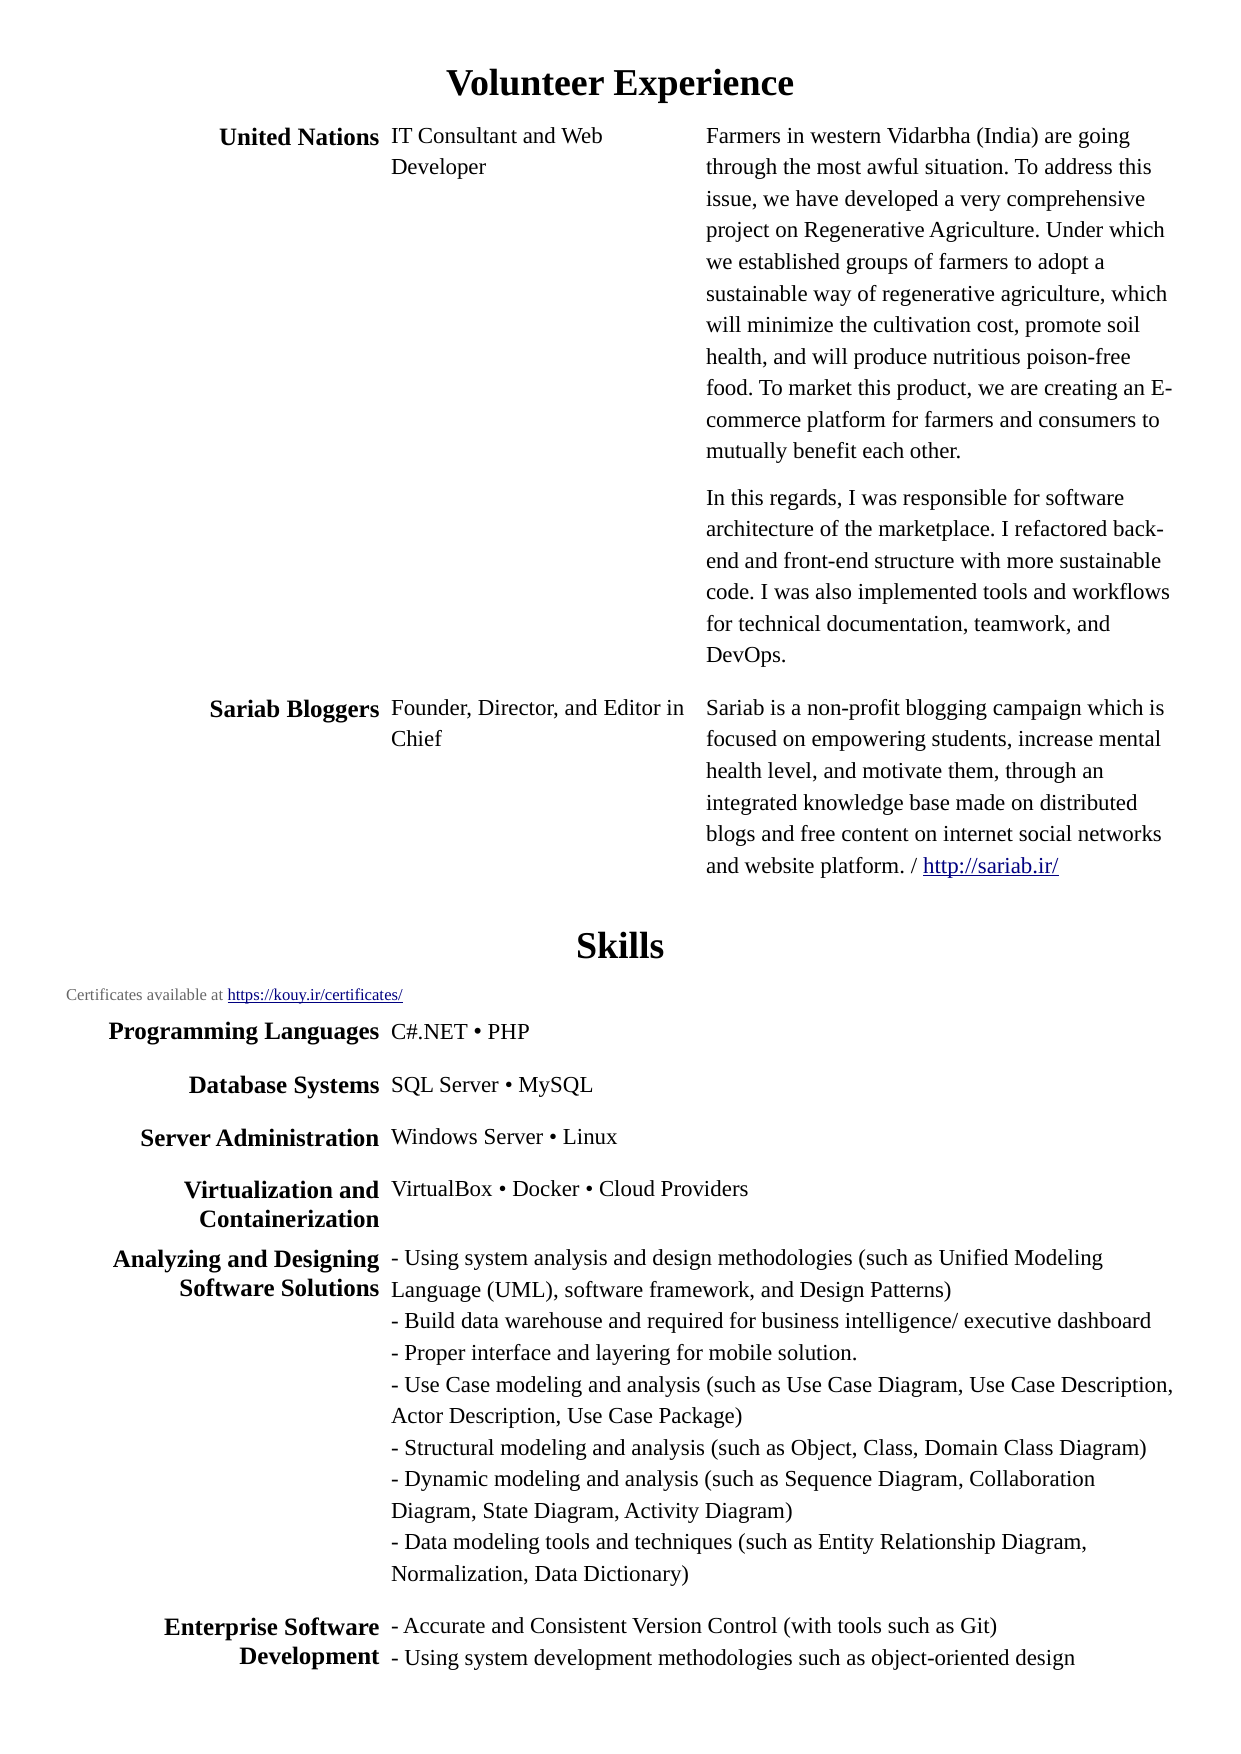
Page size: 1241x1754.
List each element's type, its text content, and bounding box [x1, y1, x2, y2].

table_header United Nations [60, 116, 385, 688]
table_header IT Consultant and Web Developer [385, 116, 700, 688]
table_cell - Accurate and Consistent Version Control (with tools such as Git) - Using system development methodologies such as object-oriented design [385, 1607, 1180, 1676]
table_header Farmers in western Vidarbha (India) are going through the most awful situation. To address this issue, we have developed a very comprehensive project on Regenerative Agriculture. Under which we established groups of farmers to adopt a sustainable way of regenerative agriculture, which will minimize the cultivation cost, promote soil health, and will produce nutritious poison-free food. To market this product, we are creating an E-commerce platform for farmers and consumers to mutually benefit each other. In this regards, I was responsible for software architecture of the marketplace. I refactored back-end and front-end structure with more sustainable code. I was also implemented tools and workflows for technical documentation, teamwork, and DevOps. [700, 116, 1180, 688]
table_cell Enterprise Software Development [60, 1607, 385, 1676]
table_cell - Using system analysis and design methodologies (such as Unified Modeling Language (UML), software framework, and Design Patterns) - Build data warehouse and required for business intelligence/ executive dashboard - Proper interface and layering for mobile solution. - Use Case modeling and analysis (such as Use Case Diagram, Use Case Description, Actor Description, Use Case Package) - Structural modeling and analysis (such as Object, Class, Domain Class Diagram) - Dynamic modeling and analysis (such as Sequence Diagram, Collaboration Diagram, State Diagram, Activity Diagram) - Data modeling tools and techniques (such as Entity Relationship Diagram, Normalization, Data Dictionary) [385, 1239, 1180, 1607]
subtitle Skills [60, 923, 1180, 967]
table_cell VirtualBox • Docker • Cloud Providers [385, 1170, 1180, 1239]
table_cell Sariab Bloggers [60, 688, 385, 898]
table_cell Analyzing and Designing Software Solutions [60, 1239, 385, 1607]
table_cell Server Administration [60, 1117, 385, 1170]
table_cell Sariab is a non-profit blogging campaign which is focused on empowering students, increase mental health level, and motivate them, through an integrated knowledge base made on distributed blogs and free content on internet social networks and website platform. / http://sariab.ir/ [700, 688, 1180, 898]
table_cell C#.NET • PHP [385, 1010, 1180, 1065]
table_cell Founder, Director, and Editor in Chief [385, 688, 700, 898]
subtitle Volunteer Experience [60, 60, 1180, 104]
table_cell Programming Languages [60, 1010, 385, 1065]
table_cell Database Systems [60, 1065, 385, 1117]
table_header Certificates available at https://kouy.ir/certificates/ [60, 980, 1180, 1010]
table_cell Windows Server • Linux [385, 1117, 1180, 1170]
table_cell Virtualization and Containerization [60, 1170, 385, 1239]
table_cell SQL Server • MySQL [385, 1065, 1180, 1117]
